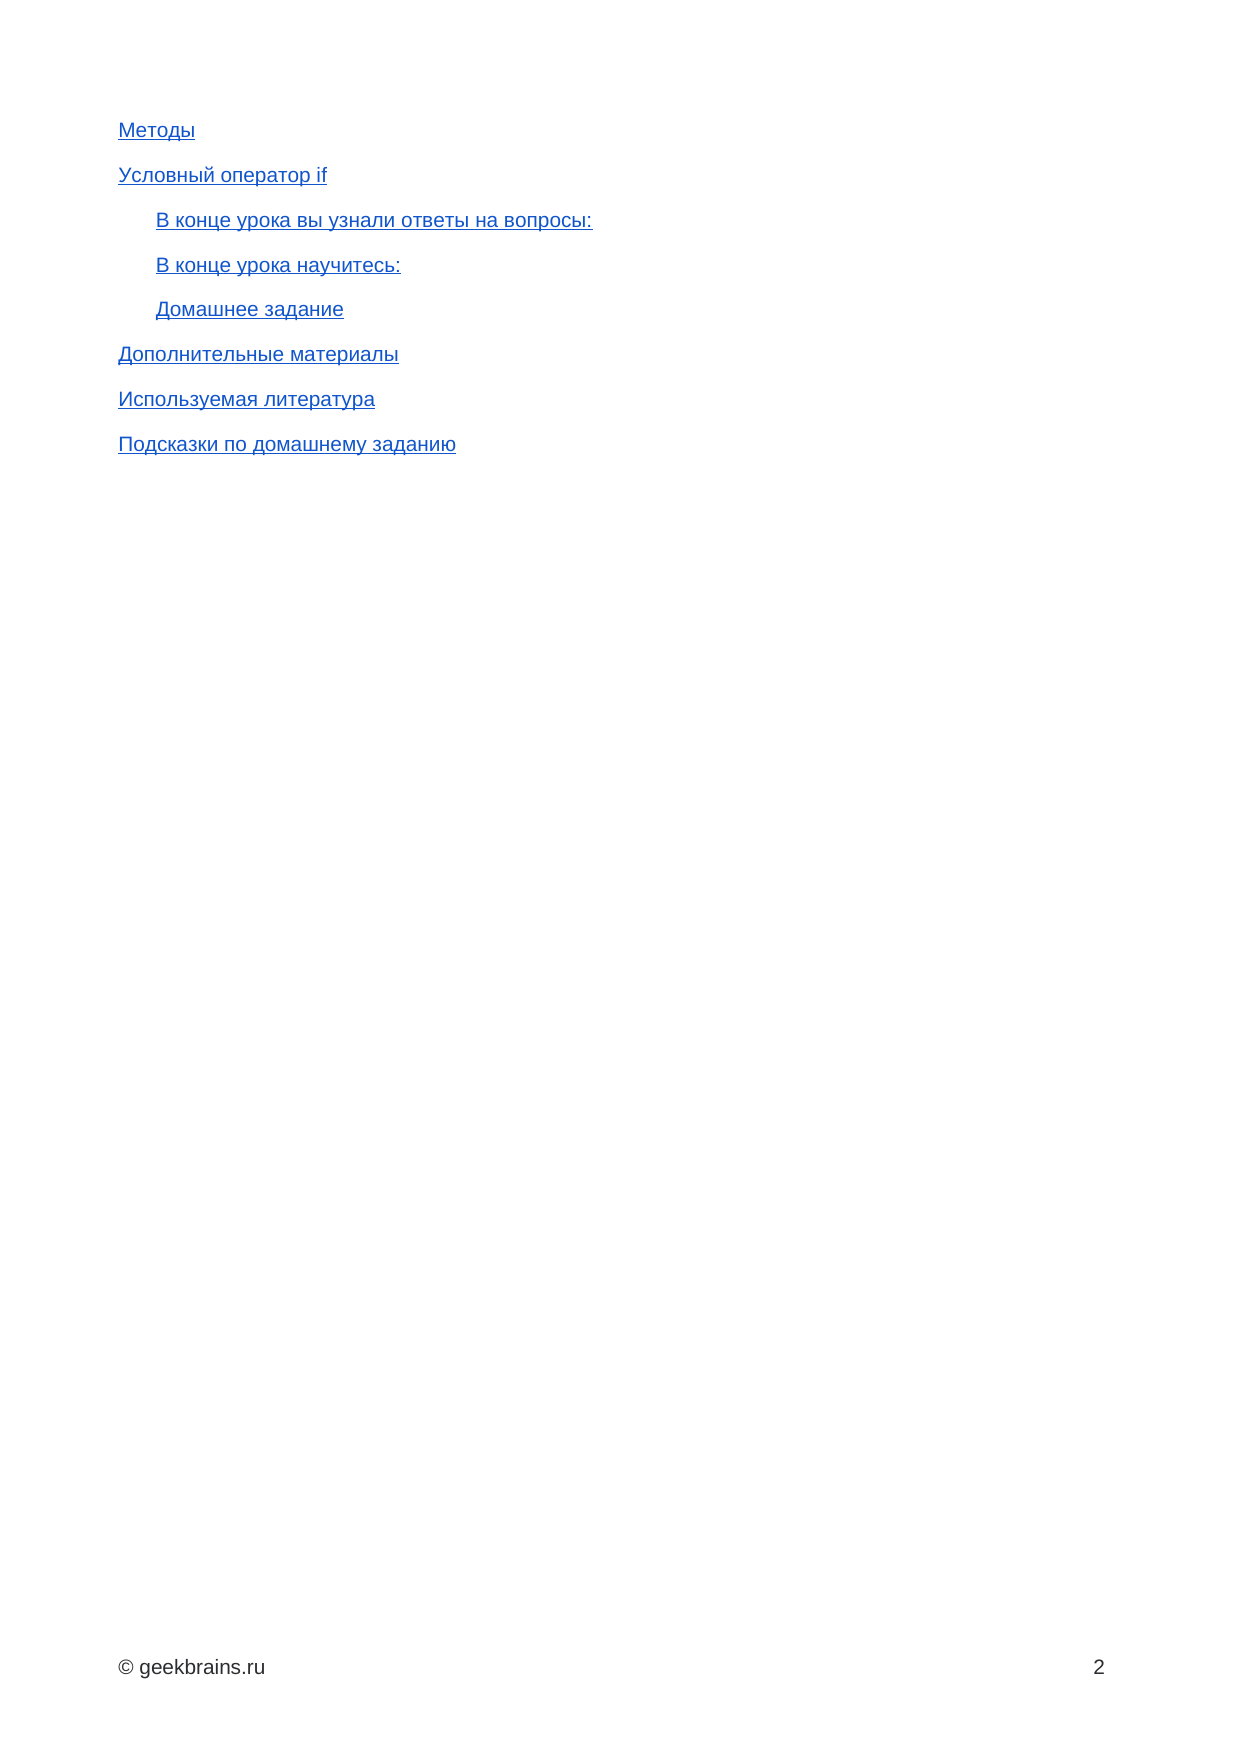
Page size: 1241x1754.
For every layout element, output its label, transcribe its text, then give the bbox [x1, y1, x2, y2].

text Используемая литература [118, 387, 1122, 411]
text В конце урока научитесь: [156, 252, 1122, 276]
text Методы [118, 118, 1122, 142]
text В конце урока вы узнали ответы на вопросы: [156, 208, 1122, 232]
text Условный оператор if [118, 163, 1122, 187]
text Подсказки по домашнему заданию [118, 432, 1122, 456]
text Домашнее задание [156, 297, 1122, 321]
text Дополнительные материалы [118, 342, 1122, 366]
